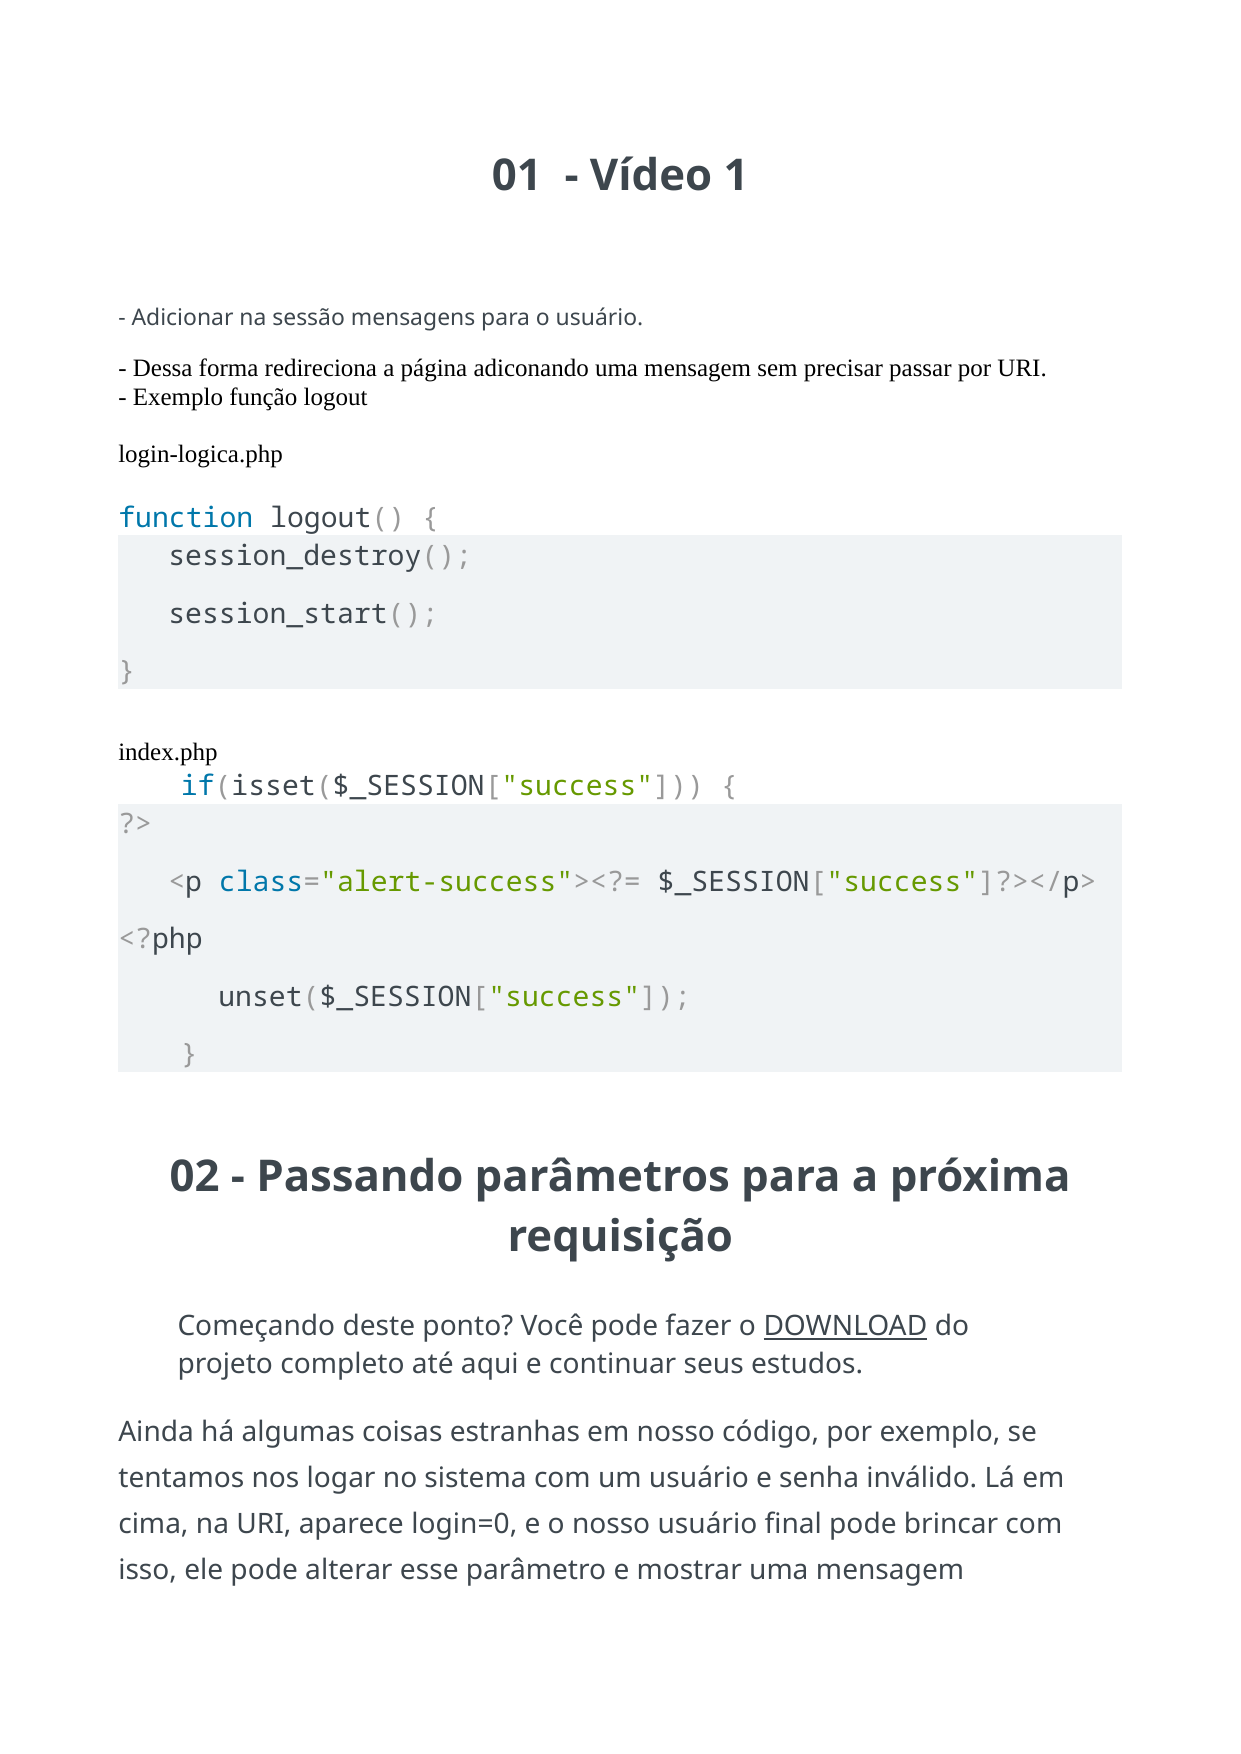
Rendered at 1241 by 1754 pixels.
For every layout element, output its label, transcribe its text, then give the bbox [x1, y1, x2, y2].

text Começando deste ponto? Você pode fazer o DOWNLOAD do projeto completo até aqui e continuar seus estudos. [177, 1305, 1063, 1382]
subtitle 02 - Passando parâmetros para a próxima requisição [118, 1145, 1122, 1264]
text - Exemplo função logout [118, 382, 1122, 411]
text <?php [118, 919, 1122, 957]
text ?> [118, 804, 1122, 842]
text login-logica.php [118, 439, 1122, 468]
text <p class="alert-success"><?= $_SESSION["success"]?></p> [118, 861, 1122, 899]
text session_start(); [118, 593, 1122, 631]
text - Adicionar na sessão mensagens para o usuário. [118, 301, 1122, 332]
text Ainda há algumas coisas estranhas em nosso código, por exemplo, se tentamos nos logar no sistema com um usuário e senha inválido. Lá em cima, na URI, aparece login=0, e o nosso usuário final pode brincar com isso, ele pode alterar esse parâmetro e mostrar uma mensagem [118, 1412, 1122, 1588]
text } [118, 1034, 1122, 1072]
text } [118, 650, 1122, 689]
text function logout() { [118, 497, 1122, 535]
text unset($_SESSION["success"]); [118, 976, 1122, 1014]
text session_destroy(); [118, 535, 1122, 574]
text if(isset($_SESSION["success"])) { [118, 765, 1122, 804]
text index.php [118, 737, 1122, 765]
text - Dessa forma redireciona a página adiconando uma mensagem sem precisar passar por URI. [118, 353, 1122, 382]
subtitle 01 - Vídeo 1 [118, 143, 1122, 203]
